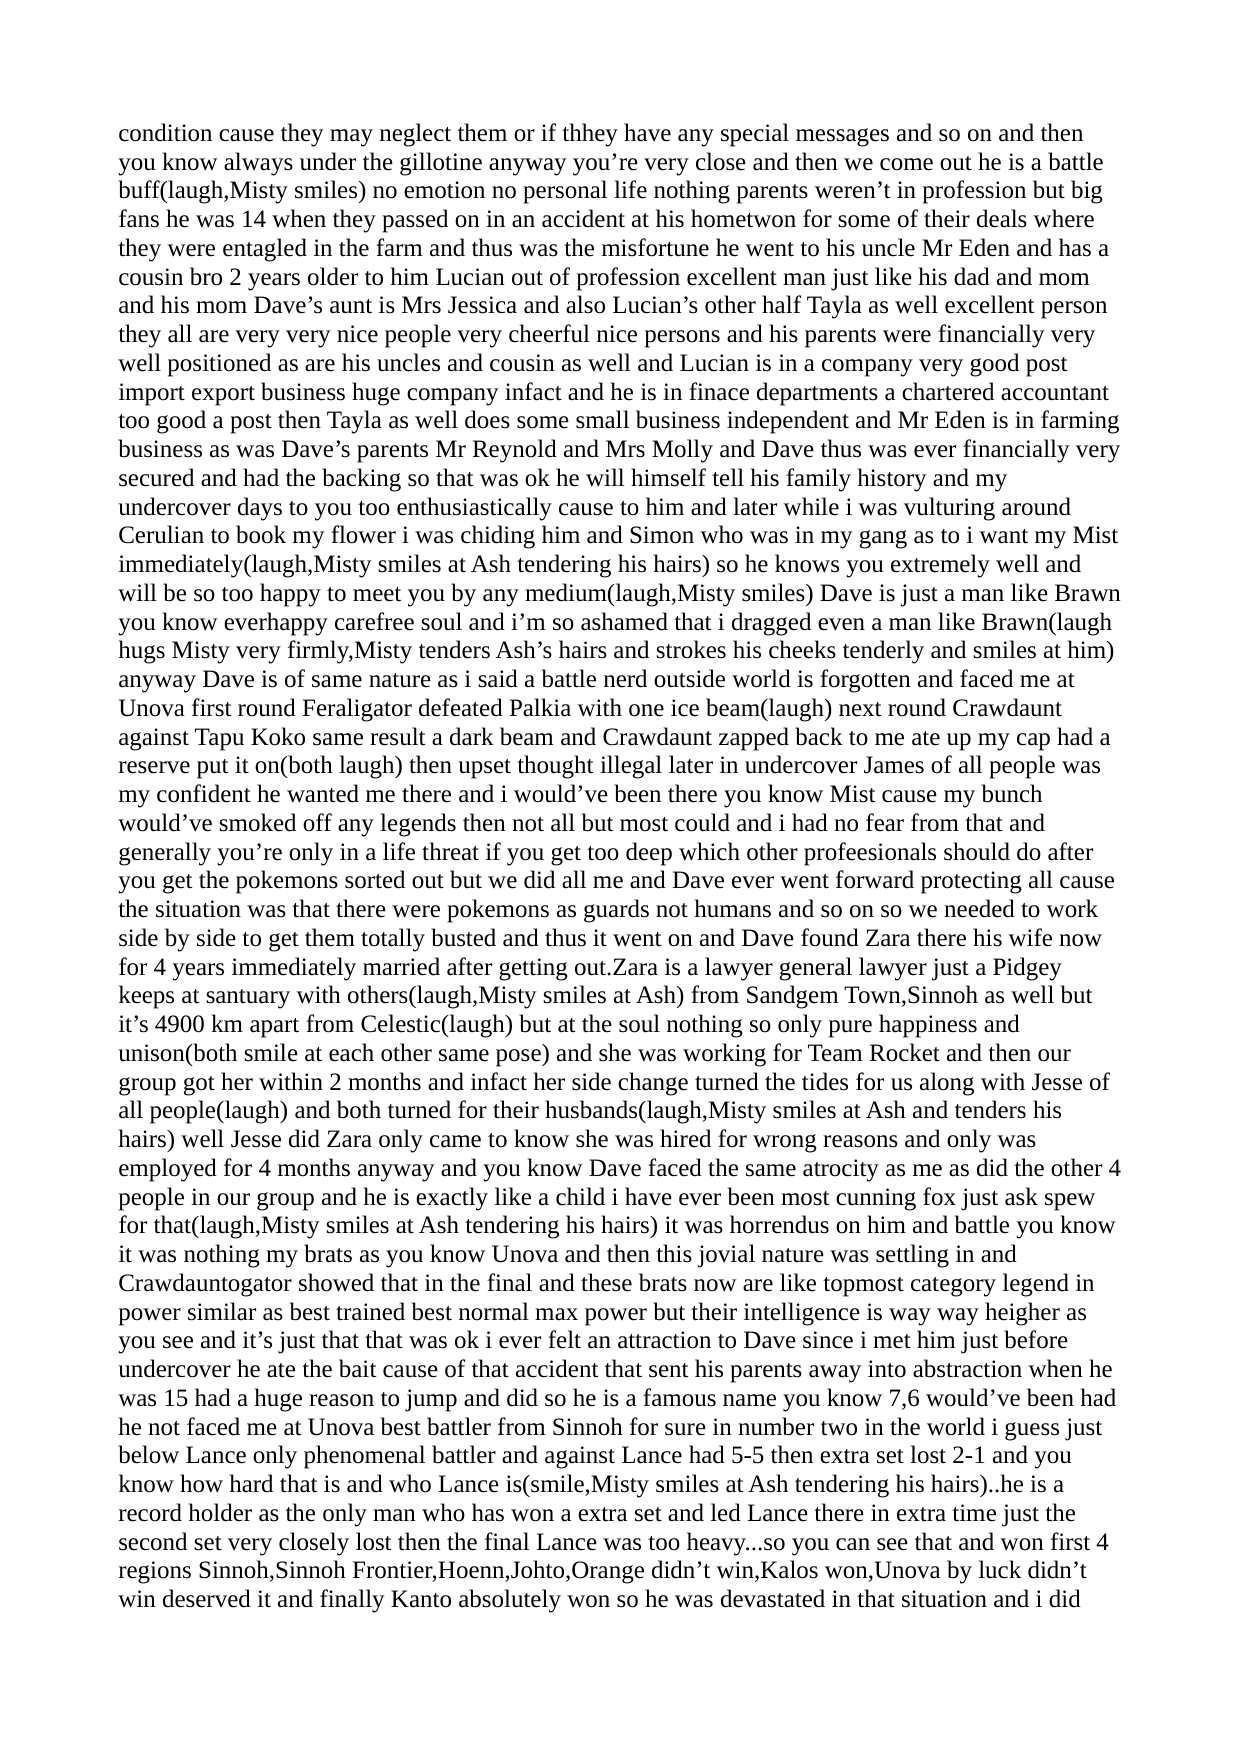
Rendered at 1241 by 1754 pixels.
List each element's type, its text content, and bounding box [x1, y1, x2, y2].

text condition cause they may neglect them or if thhey have any special messages and so on and then you know always under the gillotine anyway you’re very close and then we come out he is a battle buff(laugh,Misty smiles) no emotion no personal life nothing parents weren’t in profession but big fans he was 14 when they passed on in an accident at his hometwon for some of their deals where they were entagled in the farm and thus was the misfortune he went to his uncle Mr Eden and has a cousin bro 2 years older to him Lucian out of profession excellent man just like his dad and mom and his mom Dave’s aunt is Mrs Jessica and also Lucian’s other half Tayla as well excellent person they all are very very nice people very cheerful nice persons and his parents were financially very well positioned as are his uncles and cousin as well and Lucian is in a company very good post import export business huge company infact and he is in finace departments a chartered accountant too good a post then Tayla as well does some small business independent and Mr Eden is in farming business as was Dave’s parents Mr Reynold and Mrs Molly and Dave thus was ever financially very secured and had the backing so that was ok he will himself tell his family history and my undercover days to you too enthusiastically cause to him and later while i was vulturing around Cerulian to book my flower i was chiding him and Simon who was in my gang as to i want my Mist immediately(laugh,Misty smiles at Ash tendering his hairs) so he knows you extremely well and will be so too happy to meet you by any medium(laugh,Misty smiles) Dave is just a man like Brawn you know everhappy carefree soul and i’m so ashamed that i dragged even a man like Brawn(laugh hugs Misty very firmly,Misty tenders Ash’s hairs and strokes his cheeks tenderly and smiles at him) anyway Dave is of same nature as i said a battle nerd outside world is forgotten and faced me at Unova first round Feraligator defeated Palkia with one ice beam(laugh) next round Crawdaunt against Tapu Koko same result a dark beam and Crawdaunt zapped back to me ate up my cap had a reserve put it on(both laugh) then upset thought illegal later in undercover James of all people was my confident he wanted me there and i would’ve been there you know Mist cause my bunch would’ve smoked off any legends then not all but most could and i had no fear from that and generally you’re only in a life threat if you get too deep which other profeesionals should do after you get the pokemons sorted out but we did all me and Dave ever went forward protecting all cause the situation was that there were pokemons as guards not humans and so on so we needed to work side by side to get them totally busted and thus it went on and Dave found Zara there his wife now for 4 years immediately married after getting out.Zara is a lawyer general lawyer just a Pidgey keeps at santuary with others(laugh,Misty smiles at Ash) from Sandgem Town,Sinnoh as well but it’s 4900 km apart from Celestic(laugh) but at the soul nothing so only pure happiness and unison(both smile at each other same pose) and she was working for Team Rocket and then our group got her within 2 months and infact her side change turned the tides for us along with Jesse of all people(laugh) and both turned for their husbands(laugh,Misty smiles at Ash and tenders his hairs) well Jesse did Zara only came to know she was hired for wrong reasons and only was employed for 4 months anyway and you know Dave faced the same atrocity as me as did the other 4 people in our group and he is exactly like a child i have ever been most cunning fox just ask spew for that(laugh,Misty smiles at Ash tendering his hairs) it was horrendus on him and battle you know it was nothing my brats as you know Unova and then this jovial nature was settling in and Crawdauntogator showed that in the final and these brats now are like topmost category legend in power similar as best trained best normal max power but their intelligence is way way heigher as you see and it’s just that that was ok i ever felt an attraction to Dave since i met him just before undercover he ate the bait cause of that accident that sent his parents away into abstraction when he was 15 had a huge reason to jump and did so he is a famous name you know 7,6 would’ve been had he not faced me at Unova best battler from Sinnoh for sure in number two in the world i guess just below Lance only phenomenal battler and against Lance had 5-5 then extra set lost 2-1 and you know how hard that is and who Lance is(smile,Misty smiles at Ash tendering his hairs)..he is a record holder as the only man who has won a extra set and led Lance there in extra time just the second set very closely lost then the final Lance was too heavy...so you can see that and won first 4 regions Sinnoh,Sinnoh Frontier,Hoenn,Johto,Orange didn’t win,Kalos won,Unova by luck didn’t win deserved it and finally Kanto absolutely won so he was devastated in that situation and i did [118, 118, 1122, 1613]
